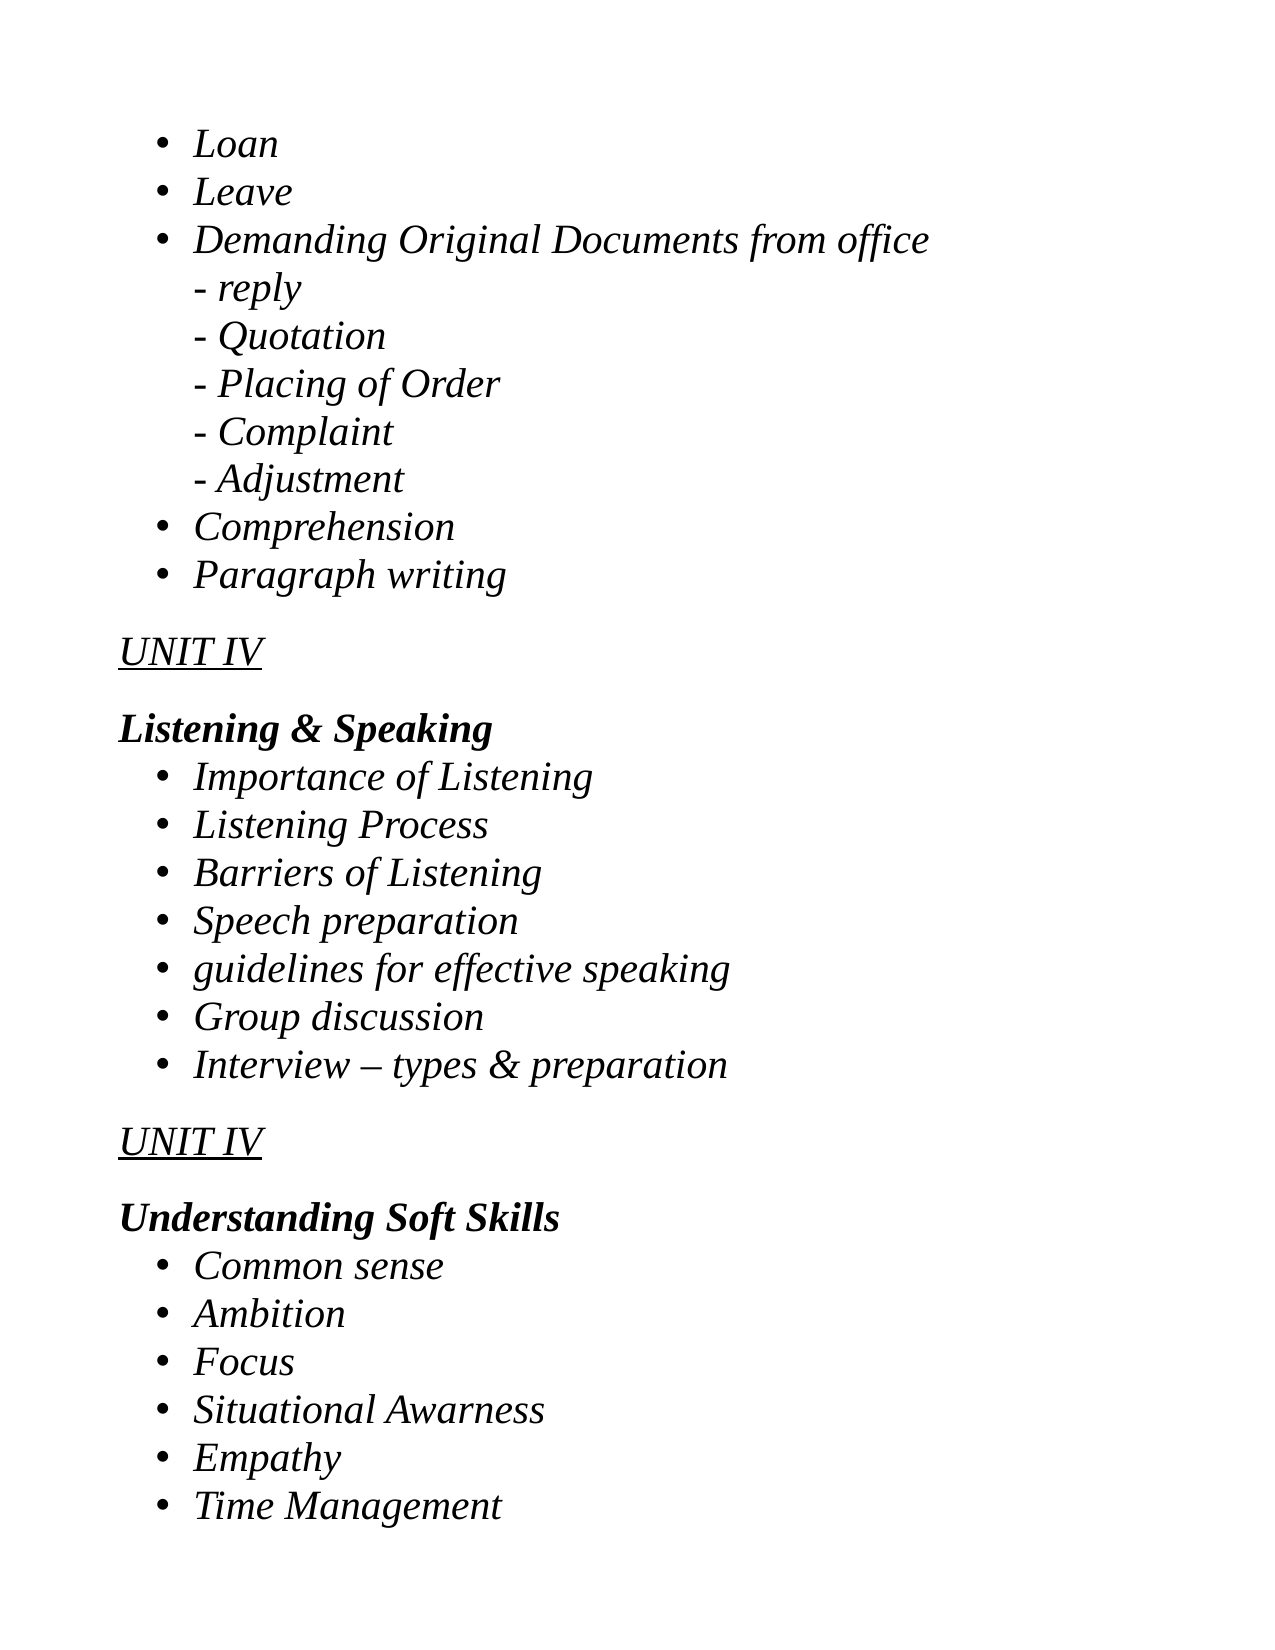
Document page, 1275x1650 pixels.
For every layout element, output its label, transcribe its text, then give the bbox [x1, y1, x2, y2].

list - Placing of Order [156, 358, 1157, 406]
list Situational Awarness [156, 1385, 1157, 1433]
list Empathy [156, 1433, 1157, 1481]
list Group discussion [156, 991, 1157, 1039]
text Listening & Speaking [118, 703, 1157, 751]
list Loan [156, 118, 1157, 166]
list Importance of Listening [156, 751, 1157, 799]
list Leave [156, 166, 1157, 214]
list - Complaint [156, 406, 1157, 454]
list Time Management [156, 1481, 1157, 1529]
list Barriers of Listening [156, 847, 1157, 895]
list Paragraph writing [156, 550, 1157, 598]
list Interview – types & preparation [156, 1039, 1157, 1087]
text UNIT IV [118, 1116, 1157, 1164]
list guidelines for effective speaking [156, 943, 1157, 991]
text Understanding Soft Skills [118, 1193, 1157, 1241]
list - Quotation [156, 310, 1157, 358]
list Demanding Original Documents from office [156, 214, 1157, 262]
list Comprehension [156, 502, 1157, 550]
text UNIT IV [118, 627, 1157, 674]
list Common sense [156, 1241, 1157, 1289]
list - reply [156, 262, 1157, 310]
list - Adjustment [156, 454, 1157, 502]
list Listening Process [156, 799, 1157, 847]
list Speech preparation [156, 895, 1157, 943]
list Focus [156, 1337, 1157, 1385]
list Ambition [156, 1289, 1157, 1337]
